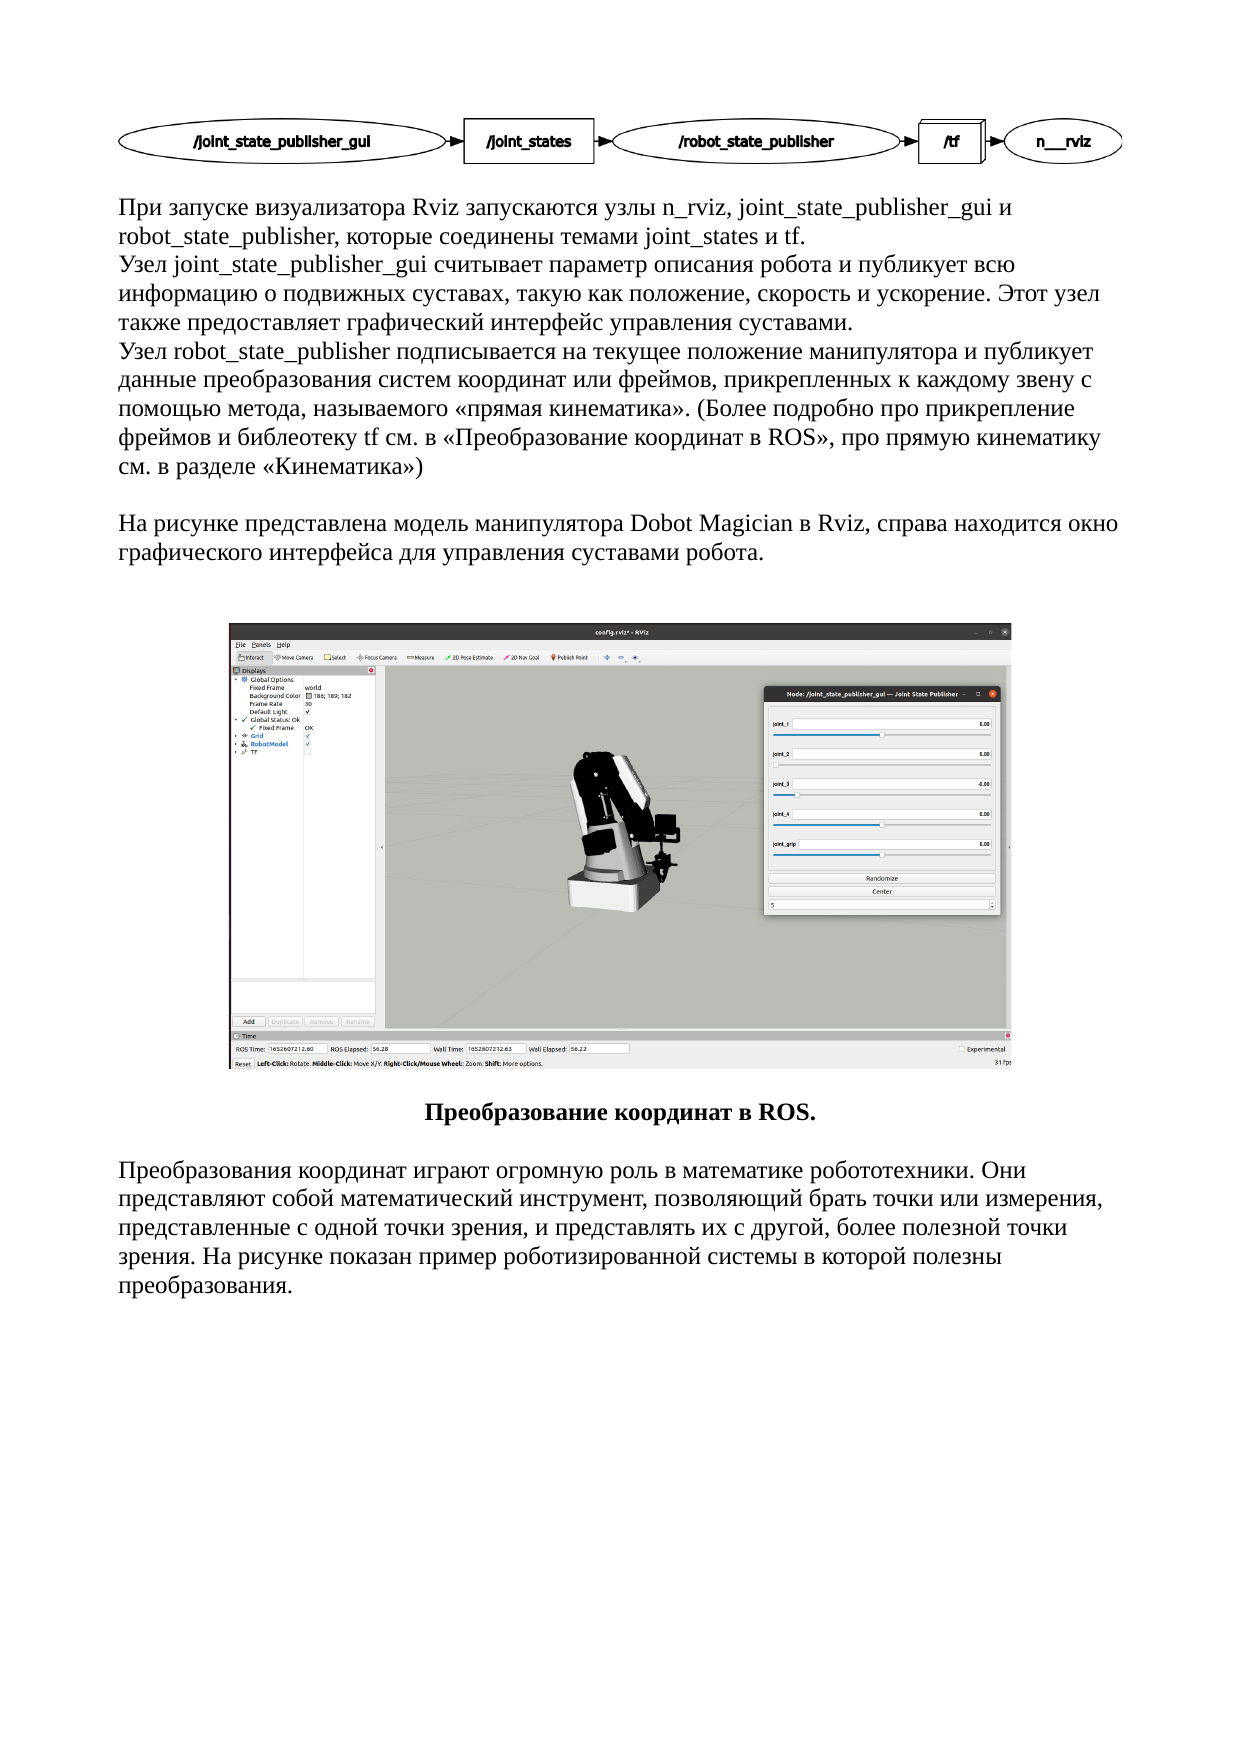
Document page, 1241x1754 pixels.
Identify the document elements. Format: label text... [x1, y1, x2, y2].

text Узел joint_state_publisher_gui считывает параметр описания робота и публикует всю информацию о подвижных суставах, такую как положение, скорость и ускорение. Этот узел также предоставляет графический интерфейс управления суставами. [118, 249, 1122, 336]
text Узел robot_state_publisher подписывается на текущее положение манипулятора и публикует данные преобразования систем координат или фреймов, прикрепленных к каждому звену с помощью метода, называемого «прямая кинематика». (Более подробно про прикрепление фреймов и библеотеку tf см. в «Преобразование координат в ROS», про прямую кинематику см. в разделе «Кинематика») [118, 336, 1122, 479]
text При запуске визуализатора Rviz запускаются узлы n_rviz, joint_state_publisher_gui и robot_state_publisher, которые соединены темами joint_states и tf. [118, 192, 1122, 249]
picture [228, 623, 1012, 1069]
text Преобразования координат играют огромную роль в математике робототехники. Они представляют собой математический инструмент, позволяющий брать точки или измерения, представленные с одной точки зрения, и представлять их с другой, более полезной точки зрения. На рисунке показан пример роботизированной системы в которой полезны преобразования. [118, 1155, 1122, 1298]
picture [118, 118, 1123, 164]
text На рисунке представлена модель манипулятора Dobot Magician в Rviz, справа находится окно графического интерфейса для управления суставами робота. [118, 508, 1122, 566]
text Преобразование координат в ROS. [118, 1097, 1122, 1126]
